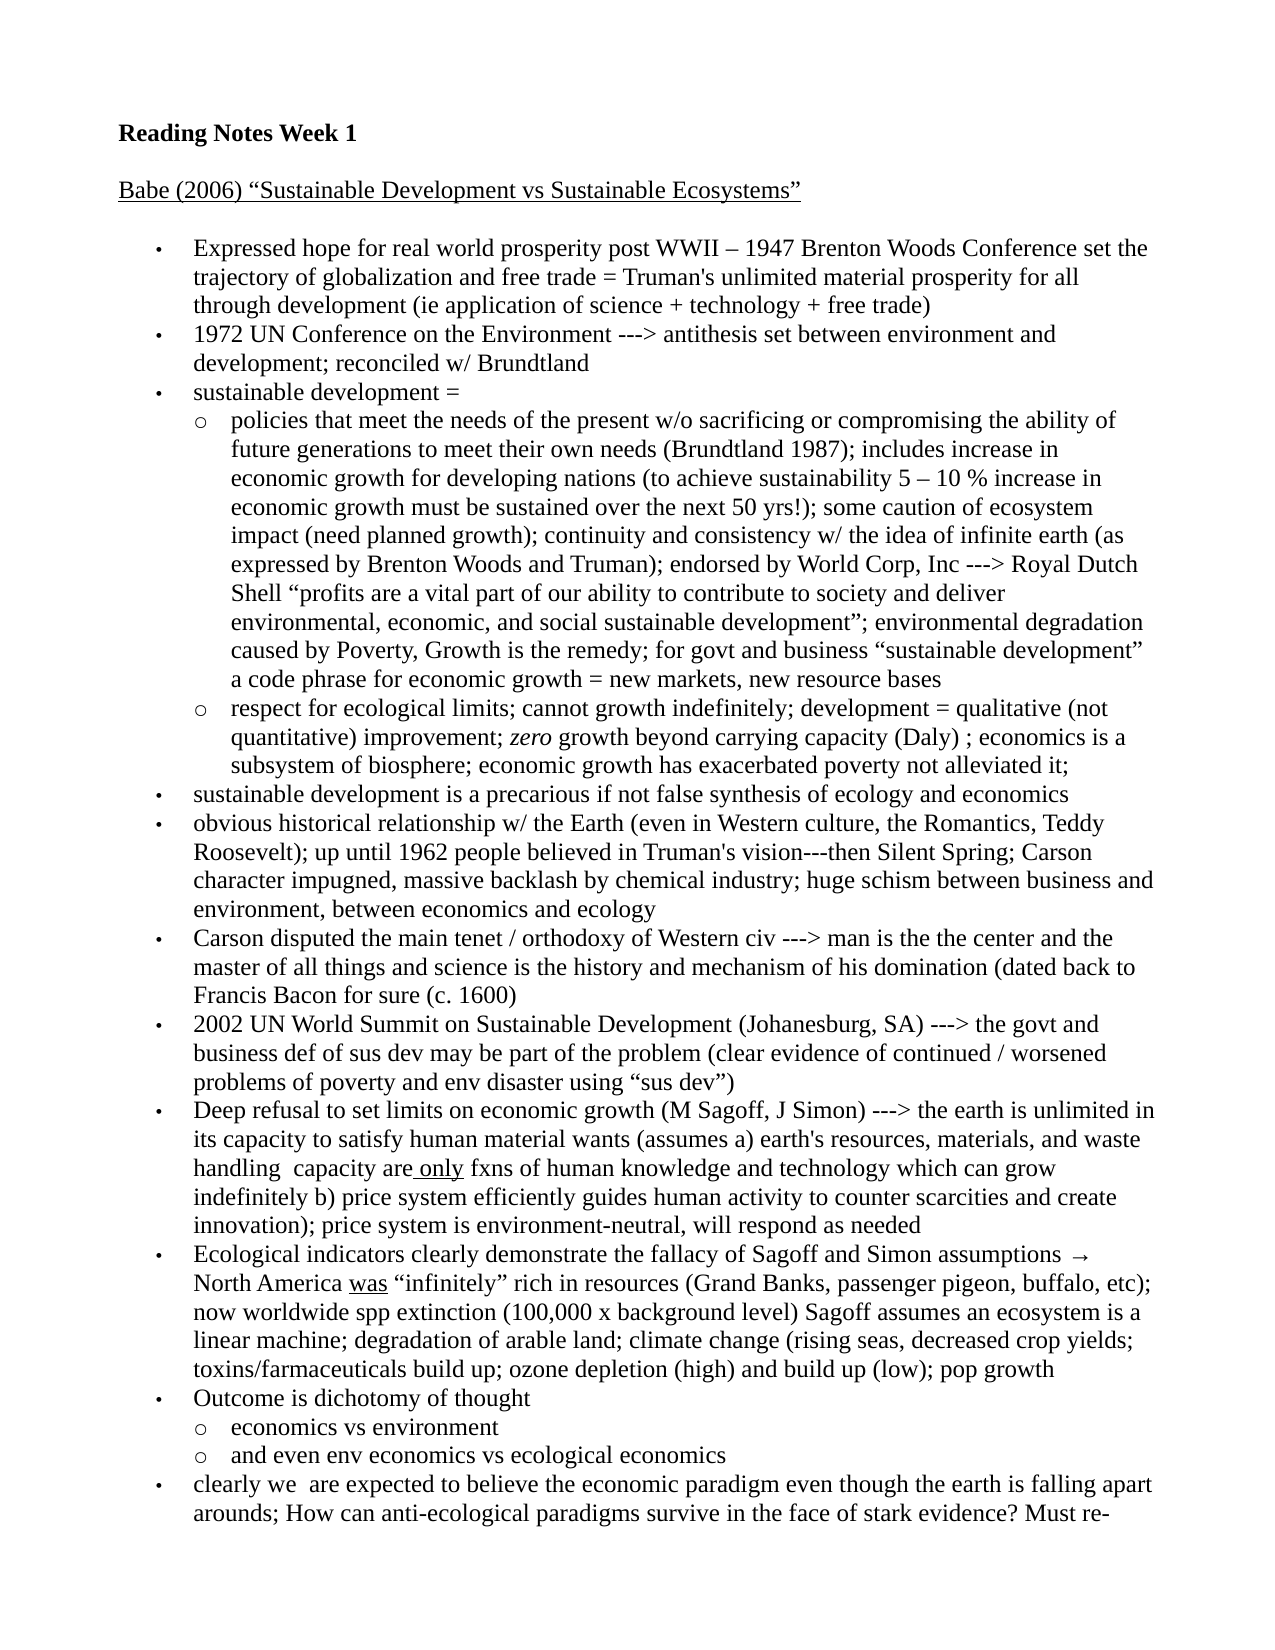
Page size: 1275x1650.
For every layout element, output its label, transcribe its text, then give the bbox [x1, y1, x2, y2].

list Carson disputed the main tenet / orthodoxy of Western civ ---> man is the the center and the master of all things and science is the history and mechanism of his domination (dated back to Francis Bacon for sure (c. 1600) [156, 923, 1157, 1009]
list Expressed hope for real world prosperity post WWII – 1947 Brenton Woods Conference set the trajectory of globalization and free trade = Truman's unlimited material prosperity for all through development (ie application of science + technology + free trade) [156, 233, 1157, 319]
list economics vs environment [193, 1412, 1157, 1441]
list sustainable development is a precarious if not false synthesis of ecology and economics [156, 779, 1157, 808]
list Outcome is dichotomy of thought [156, 1383, 1157, 1412]
list and even env economics vs ecological economics [193, 1441, 1157, 1469]
list 2002 UN World Summit on Sustainable Development (Johanesburg, SA) ---> the govt and business def of sus dev may be part of the problem (clear evidence of continued / worsened problems of poverty and env disaster using “sus dev”) [156, 1009, 1157, 1096]
list Ecological indicators clearly demonstrate the fallacy of Sagoff and Simon assumptions → North America was “infinitely” rich in resources (Grand Banks, passenger pigeon, buffalo, etc); now worldwide spp extinction (100,000 x background level) Sagoff assumes an ecosystem is a linear machine; degradation of arable land; climate change (rising seas, decreased crop yields; toxins/farmaceuticals build up; ozone depletion (high) and build up (low); pop growth [156, 1239, 1157, 1383]
text Babe (2006) “Sustainable Development vs Sustainable Ecosystems” [118, 176, 1157, 204]
list 1972 UN Conference on the Environment ---> antithesis set between environment and development; reconciled w/ Brundtland [156, 319, 1157, 377]
list Deep refusal to set limits on economic growth (M Sagoff, J Simon) ---> the earth is unlimited in its capacity to satisfy human material wants (assumes a) earth's resources, materials, and waste handling capacity are only fxns of human knowledge and technology which can grow indefinitely b) price system efficiently guides human activity to counter scarcities and create innovation); price system is environment-neutral, will respond as needed [156, 1096, 1157, 1239]
list obvious historical relationship w/ the Earth (even in Western culture, the Romantics, Teddy Roosevelt); up until 1962 people believed in Truman's vision---then Silent Spring; Carson character impugned, massive backlash by chemical industry; huge schism between business and environment, between economics and ecology [156, 808, 1157, 923]
list sustainable development = [156, 377, 1157, 406]
list policies that meet the needs of the present w/o sacrificing or compromising the ability of future generations to meet their own needs (Brundtland 1987); includes increase in economic growth for developing nations (to achieve sustainability 5 – 10 % increase in economic growth must be sustained over the next 50 yrs!); some caution of ecosystem impact (need planned growth); continuity and consistency w/ the idea of infinite earth (as expressed by Brenton Woods and Truman); endorsed by World Corp, Inc ---> Royal Dutch Shell “profits are a vital part of our ability to contribute to society and deliver environmental, economic, and social sustainable development”; environmental degradation caused by Poverty, Growth is the remedy; for govt and business “sustainable development” a code phrase for economic growth = new markets, new resource bases [193, 406, 1157, 693]
list clearly we are expected to believe the economic paradigm even though the earth is falling apart arounds; How can anti-ecological paradigms survive in the face of stark evidence? Must re- [156, 1469, 1157, 1527]
list respect for ecological limits; cannot growth indefinitely; development = qualitative (not quantitative) improvement; zero growth beyond carrying capacity (Daly) ; economics is a subsystem of biosphere; economic growth has exacerbated poverty not alleviated it; [193, 693, 1157, 779]
text Reading Notes Week 1 [118, 118, 1157, 147]
